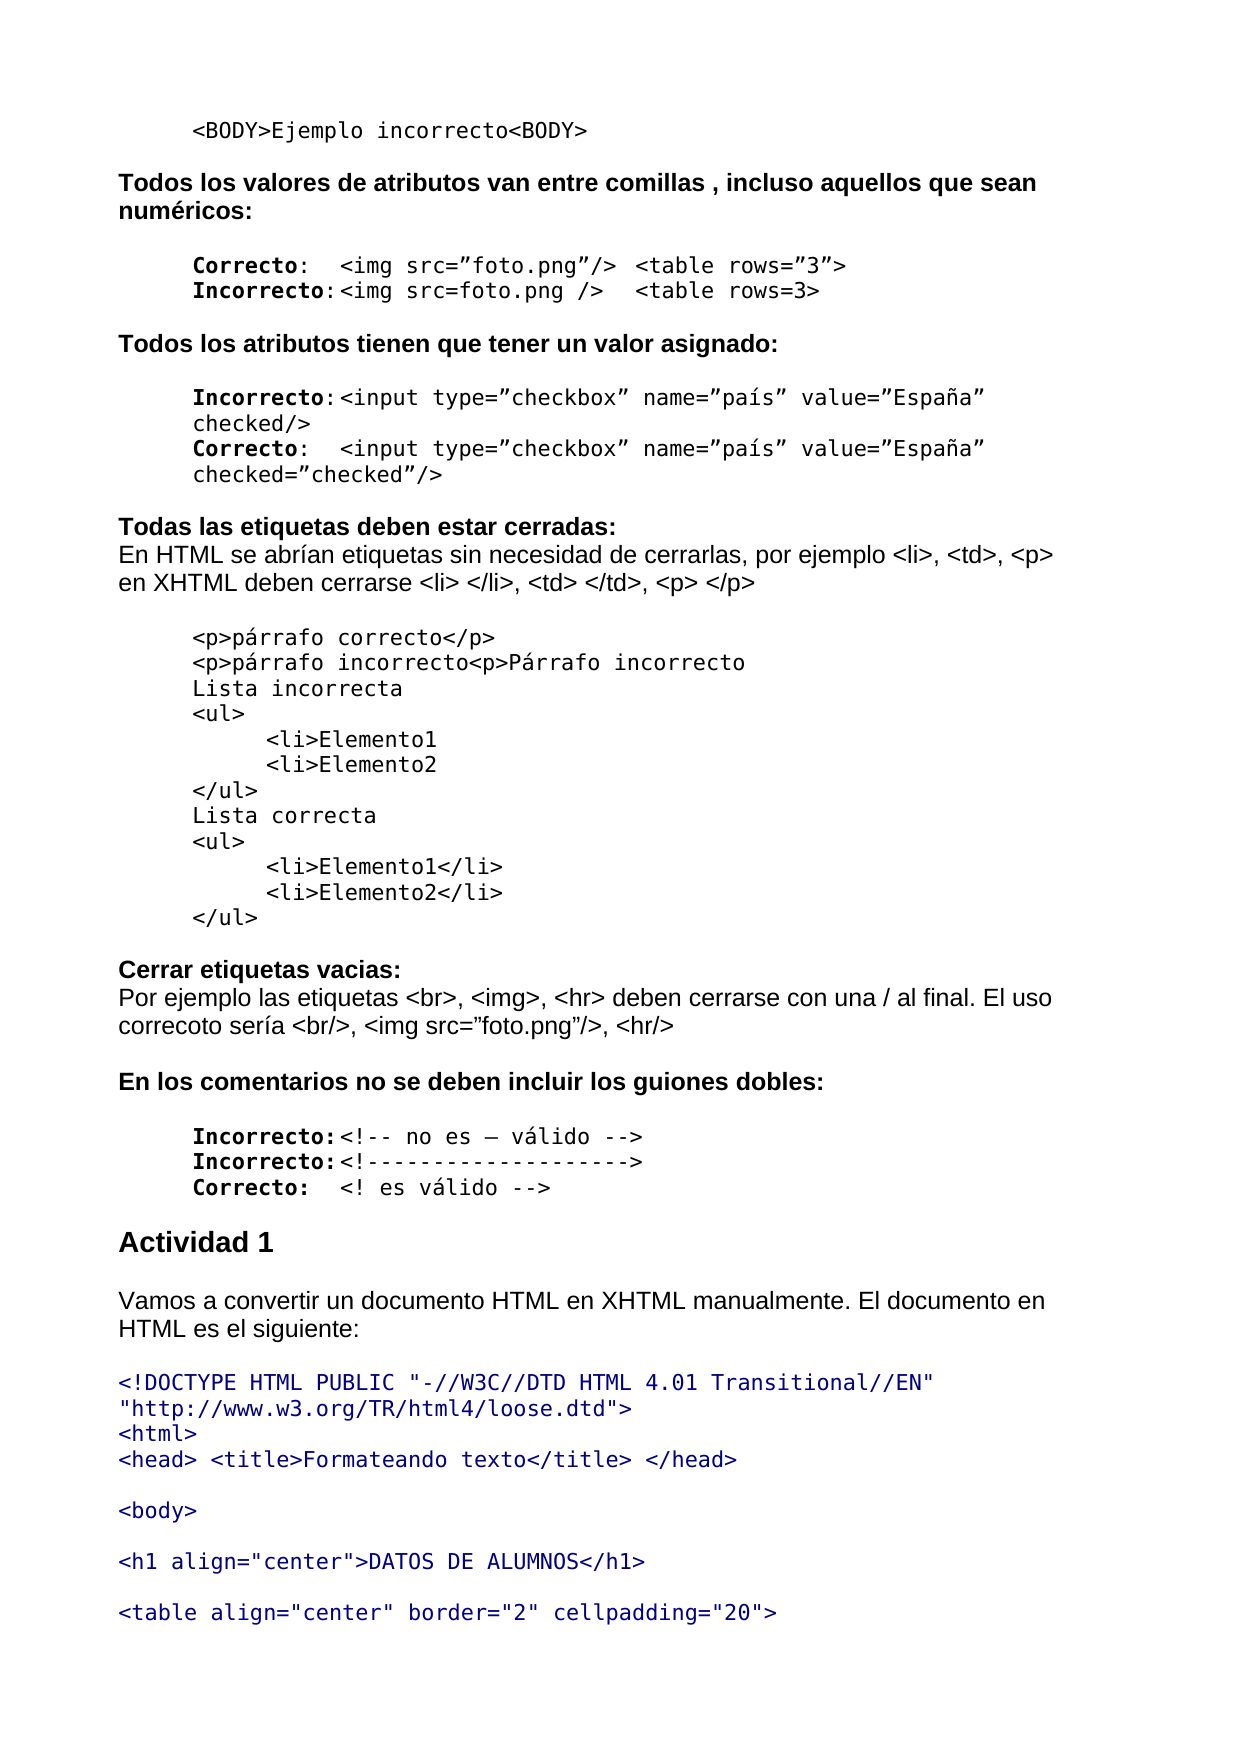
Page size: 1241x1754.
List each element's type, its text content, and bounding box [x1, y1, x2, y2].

text <ul> [192, 829, 1059, 854]
text Incorrecto: <!--------------------> [192, 1149, 1059, 1175]
text <li>Elemento2 [192, 752, 1059, 778]
text Correcto: <! es válido --> [192, 1175, 1059, 1200]
text <p>párrafo incorrecto<p>Párrafo incorrecto [192, 650, 1059, 676]
text </ul> [192, 778, 1059, 803]
text Todos los valores de atributos van entre comillas , incluso aquellos que sean numéricos: [118, 169, 1059, 225]
text En los comentarios no se deben incluir los guiones dobles: [118, 1068, 1059, 1096]
text <li>Elemento1 [192, 727, 1059, 752]
text Por ejemplo las etiquetas <br>, <img>, <hr> deben cerrarse con una / al final. El uso correcoto sería <br/>, <img src=”foto.png”/>, <hr/> [118, 984, 1059, 1040]
text En HTML se abrían etiquetas sin necesidad de cerrarlas, por ejemplo <li>, <td>, <p> en XHTML deben cerrarse <li> </li>, <td> </td>, <p> </p> [118, 541, 1059, 597]
text Todas las etiquetas deben estar cerradas: [118, 513, 1059, 541]
text <html> [118, 1421, 1059, 1447]
text <p>párrafo correcto</p> [192, 624, 1059, 650]
text Incorrecto: <img src=foto.png /> <table rows=3> [192, 278, 1059, 304]
text Incorrecto: <input type=”checkbox” name=”país” value=”España” checked/> [192, 385, 1059, 436]
text Incorrecto: <!-- no es – válido --> [192, 1124, 1059, 1149]
text <table align="center" border="2" cellpadding="20"> [118, 1600, 1059, 1625]
text </ul> [192, 905, 1059, 931]
text <head> <title>Formateando texto</title> </head> [118, 1447, 1059, 1472]
text Cerrar etiquetas vacias: [118, 956, 1059, 984]
text Correcto: <input type=”checkbox” name=”país” value=”España” checked=”checked”/> [192, 436, 1059, 487]
text <ul> [192, 701, 1059, 727]
text <h1 align="center">DATOS DE ALUMNOS</h1> [118, 1549, 1059, 1574]
text <li>Elemento1</li> [192, 854, 1059, 880]
text "http://www.w3.org/TR/html4/loose.dtd"> [118, 1396, 1059, 1421]
text Todos los atributos tienen que tener un valor asignado: [118, 329, 1059, 357]
text <!DOCTYPE HTML PUBLIC "-//W3C//DTD HTML 4.01 Transitional//EN" [118, 1370, 1059, 1396]
text Vamos a convertir un documento HTML en XHTML manualmente. El documento en HTML es el siguiente: [118, 1286, 1059, 1342]
text <body> [118, 1498, 1059, 1523]
text Lista correcta [192, 803, 1059, 829]
text <BODY>Ejemplo incorrecto<BODY> [192, 118, 1059, 144]
text Correcto: <img src=”foto.png”/> <table rows=”3”> [192, 253, 1059, 278]
text <li>Elemento2</li> [192, 880, 1059, 905]
text Lista incorrecta [192, 676, 1059, 701]
text Actividad 1 [118, 1226, 1059, 1258]
